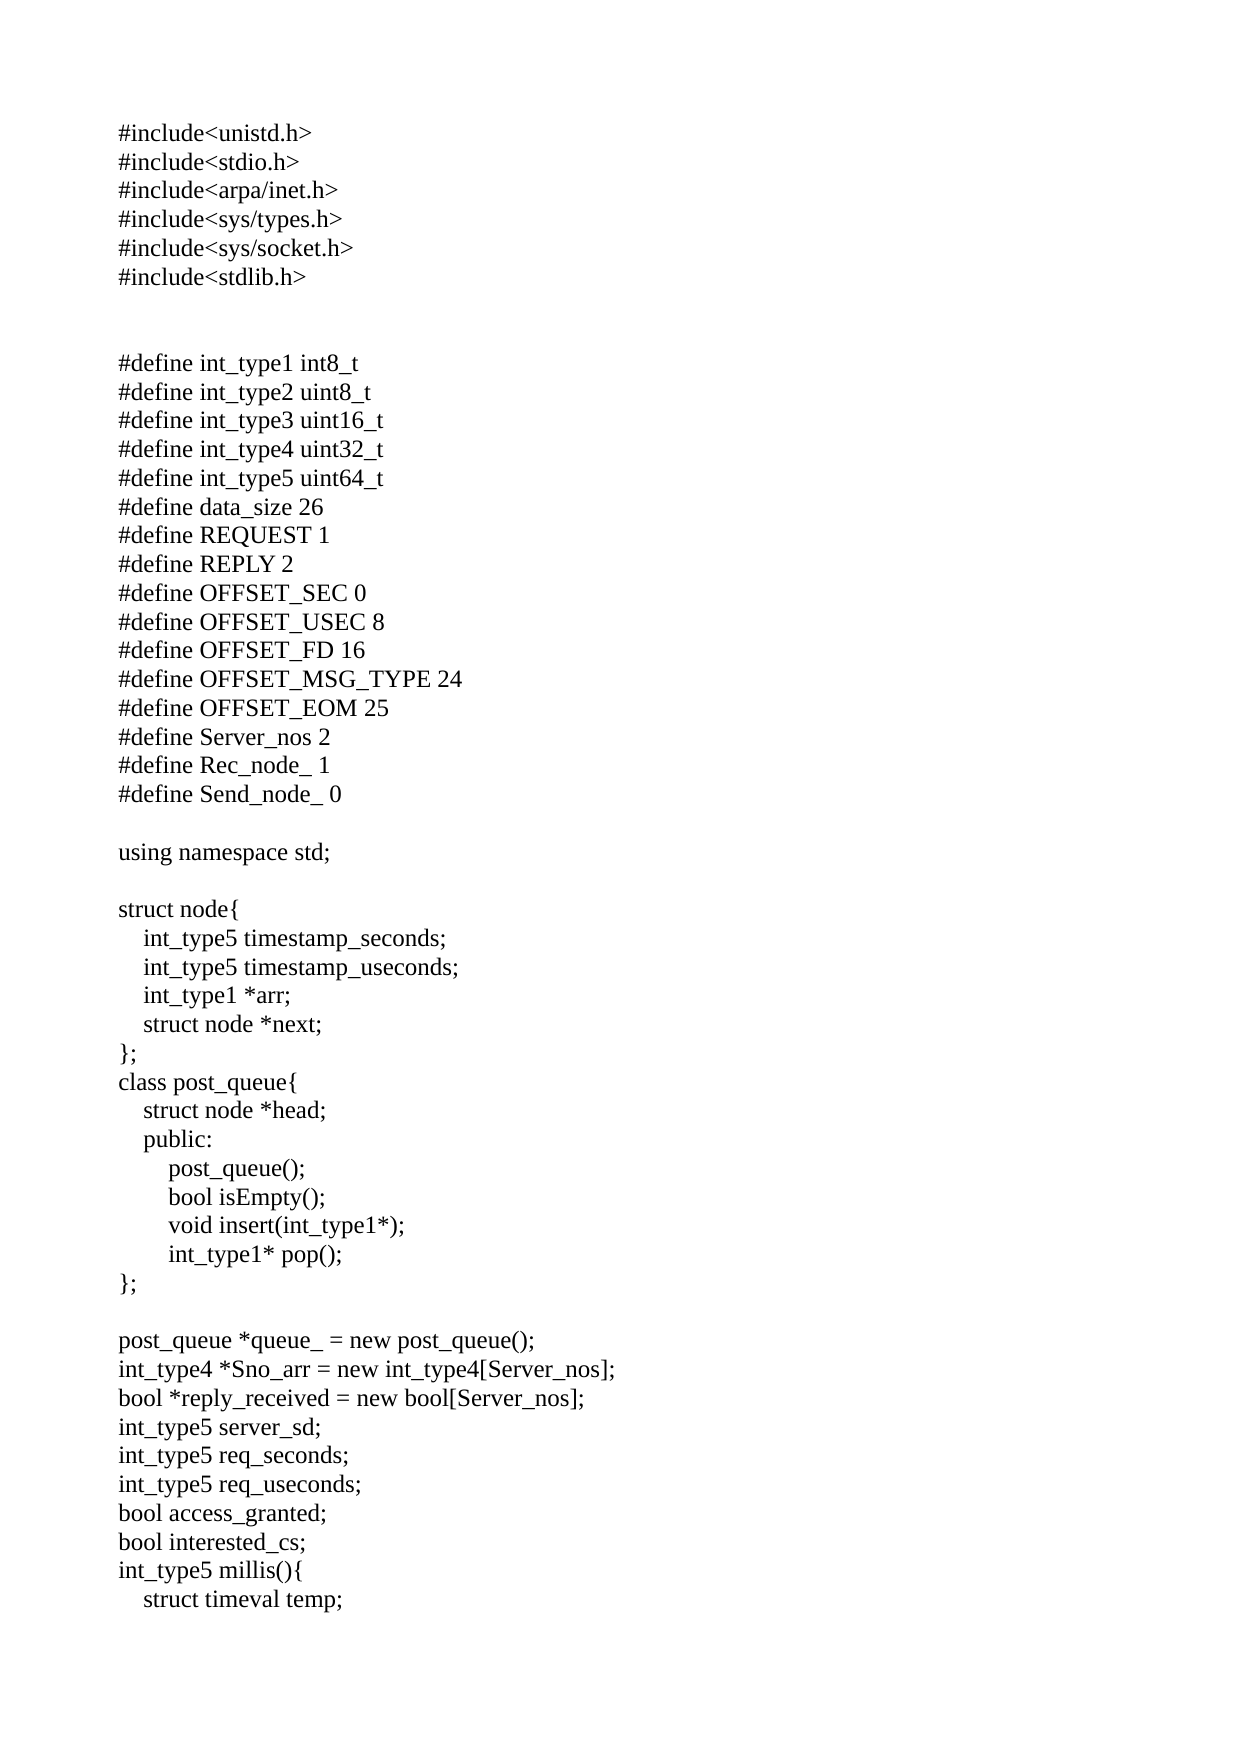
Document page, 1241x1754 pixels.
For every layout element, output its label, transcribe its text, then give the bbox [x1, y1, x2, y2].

text #include<stdlib.h> [118, 262, 1122, 291]
text #include<sys/socket.h> [118, 233, 1122, 262]
text bool interested_cs; [118, 1527, 1122, 1556]
text struct node *next; [118, 1009, 1122, 1038]
text #define Send_node_ 0 [118, 779, 1122, 808]
text #define int_type2 uint8_t [118, 377, 1122, 406]
text #define int_type1 int8_t [118, 348, 1122, 377]
text #define int_type3 uint16_t [118, 406, 1122, 434]
text #define OFFSET_MSG_TYPE 24 [118, 664, 1122, 693]
text int_type5 server_sd; [118, 1412, 1122, 1441]
text bool *reply_received = new bool[Server_nos]; [118, 1383, 1122, 1412]
text #define Rec_node_ 1 [118, 751, 1122, 779]
text #define int_type4 uint32_t [118, 434, 1122, 463]
text using namespace std; [118, 837, 1122, 866]
text #define data_size 26 [118, 492, 1122, 521]
text #define OFFSET_SEC 0 [118, 578, 1122, 607]
text }; [118, 1268, 1122, 1297]
text int_type1* pop(); [118, 1239, 1122, 1268]
text post_queue *queue_ = new post_queue(); [118, 1326, 1122, 1354]
text #define int_type5 uint64_t [118, 463, 1122, 492]
text int_type5 timestamp_seconds; [118, 923, 1122, 952]
text int_type5 timestamp_useconds; [118, 952, 1122, 981]
text #define REQUEST 1 [118, 521, 1122, 549]
text public: [118, 1124, 1122, 1153]
text #define OFFSET_FD 16 [118, 636, 1122, 664]
text bool access_granted; [118, 1498, 1122, 1527]
text #include<stdio.h> [118, 147, 1122, 176]
text #include<unistd.h> [118, 118, 1122, 147]
text bool isEmpty(); [118, 1182, 1122, 1211]
text int_type5 millis(){ [118, 1556, 1122, 1584]
text int_type1 *arr; [118, 981, 1122, 1009]
text struct timeval temp; [118, 1584, 1122, 1613]
text int_type5 req_useconds; [118, 1469, 1122, 1498]
text }; [118, 1038, 1122, 1067]
text #define REPLY 2 [118, 549, 1122, 578]
text class post_queue{ [118, 1067, 1122, 1096]
text #define OFFSET_USEC 8 [118, 607, 1122, 636]
text void insert(int_type1*); [118, 1211, 1122, 1239]
text int_type4 *Sno_arr = new int_type4[Server_nos]; [118, 1354, 1122, 1383]
text #define Server_nos 2 [118, 722, 1122, 751]
text struct node{ [118, 894, 1122, 923]
text post_queue(); [118, 1153, 1122, 1182]
text #include<arpa/inet.h> [118, 176, 1122, 204]
text int_type5 req_seconds; [118, 1441, 1122, 1469]
text #define OFFSET_EOM 25 [118, 693, 1122, 722]
text struct node *head; [118, 1096, 1122, 1124]
text #include<sys/types.h> [118, 204, 1122, 233]
